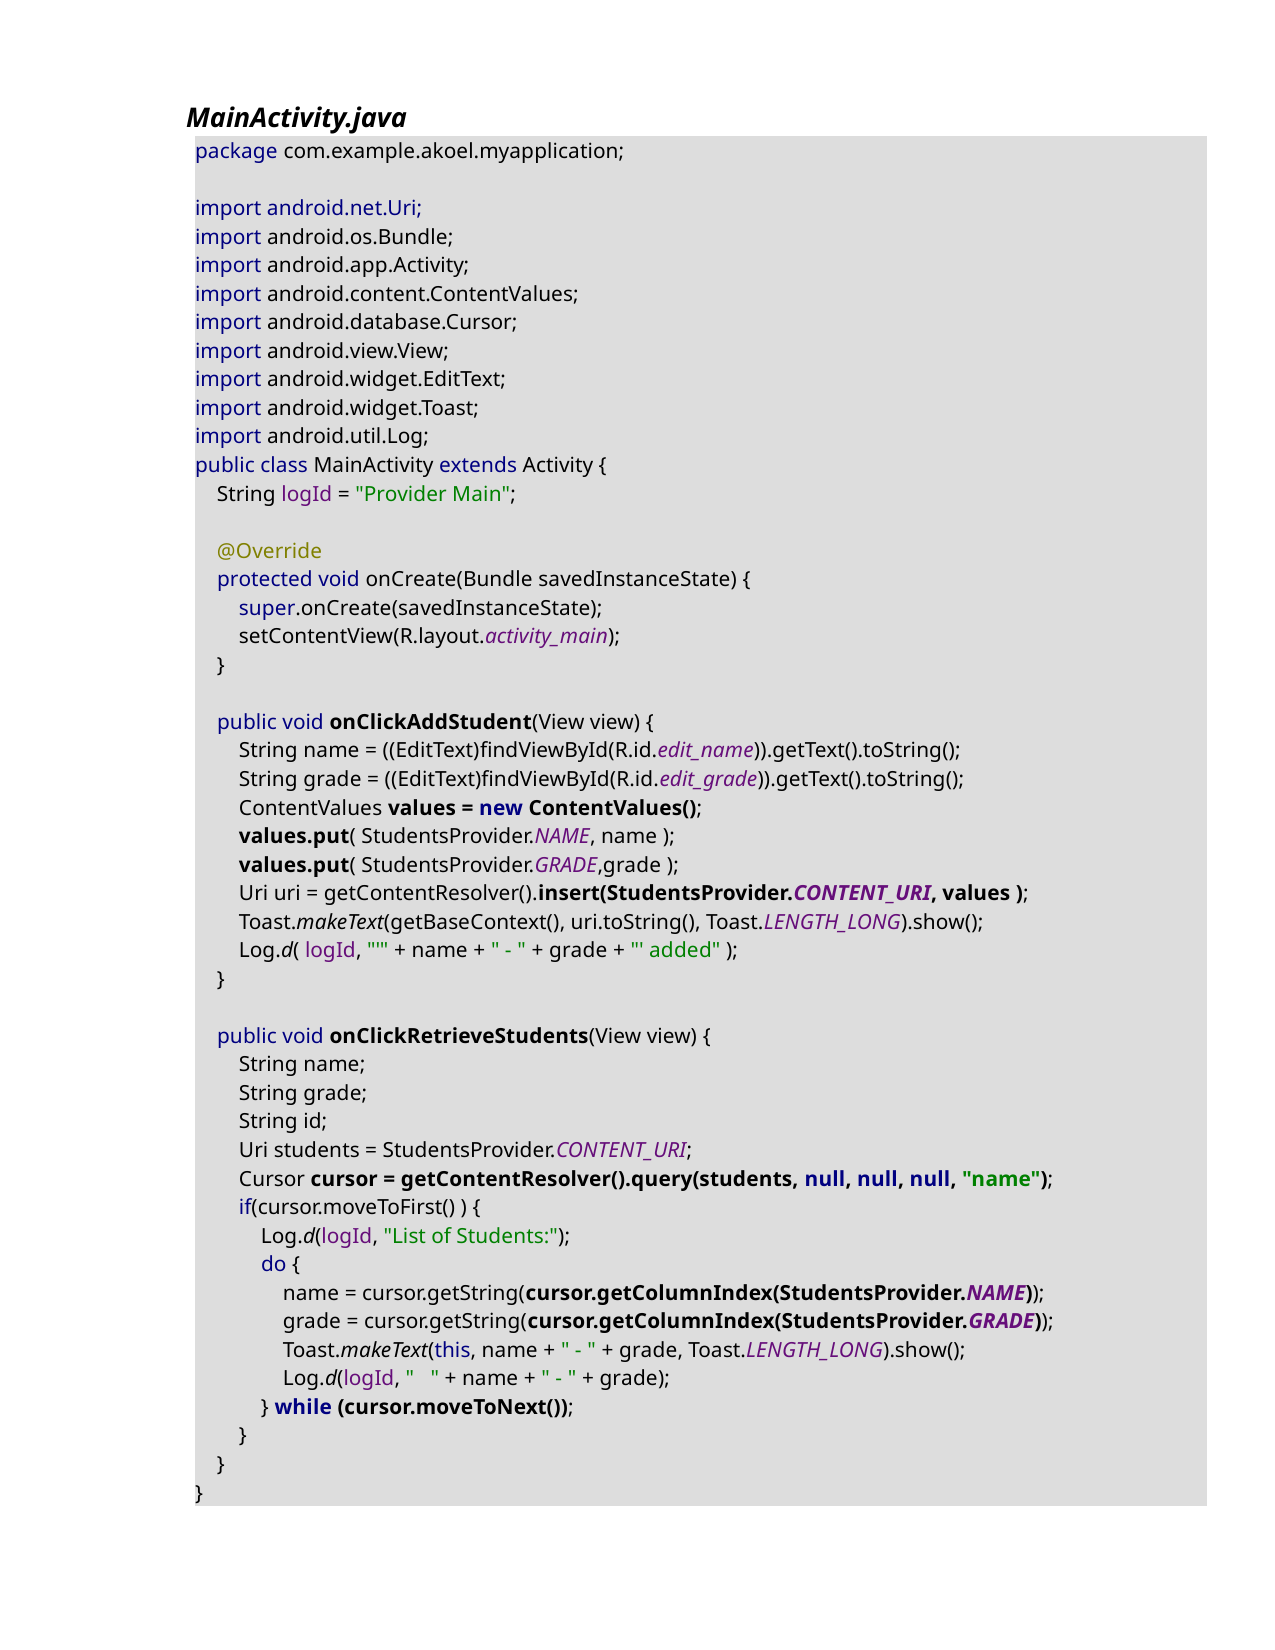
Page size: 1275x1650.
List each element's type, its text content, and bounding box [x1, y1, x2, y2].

text String grade = ((EditText)findViewById(R.id.edit_grade)).getText().toString(); [195, 764, 1207, 792]
text Log.d(logId, " " + name + " - " + grade); [195, 1363, 1207, 1392]
text Toast.makeText(this, name + " - " + grade, Toast.LENGTH_LONG).show(); [195, 1335, 1207, 1363]
text package com.example.akoel.myapplication; [195, 136, 1207, 164]
text Uri uri = getContentResolver().insert(StudentsProvider.CONTENT_URI, values ); [195, 878, 1207, 907]
text String name; [195, 1049, 1207, 1078]
text Log.d(logId, "List of Students:"); [195, 1221, 1207, 1249]
text } while (cursor.moveToNext()); [195, 1392, 1207, 1420]
text } [195, 964, 1207, 992]
text import android.util.Log; [195, 421, 1207, 450]
text values.put( StudentsProvider.NAME, name ); [195, 821, 1207, 849]
text Toast.makeText(getBaseContext(), uri.toString(), Toast.LENGTH_LONG).show(); [195, 907, 1207, 935]
text import android.widget.Toast; [195, 393, 1207, 421]
text String name = ((EditText)findViewById(R.id.edit_name)).getText().toString(); [195, 735, 1207, 764]
text String id; [195, 1106, 1207, 1135]
text public void onClickRetrieveStudents(View view) { [195, 1021, 1207, 1049]
text @Override [195, 536, 1207, 564]
text ContentValues values = new ContentValues(); [195, 792, 1207, 821]
title MainActivity.java [186, 99, 1207, 136]
text import android.database.Cursor; [195, 307, 1207, 336]
text setContentView(R.layout.activity_main); [195, 621, 1207, 650]
text Cursor cursor = getContentResolver().query(students, null, null, null, "name"); [195, 1163, 1207, 1192]
text import android.view.View; [195, 336, 1207, 364]
text import android.os.Bundle; [195, 222, 1207, 250]
text values.put( StudentsProvider.GRADE,grade ); [195, 849, 1207, 878]
text public class MainActivity extends Activity { [195, 450, 1207, 478]
text public void onClickAddStudent(View view) { [195, 707, 1207, 735]
text String grade; [195, 1078, 1207, 1106]
text Log.d( logId, "'" + name + " - " + grade + "' added" ); [195, 935, 1207, 964]
text protected void onCreate(Bundle savedInstanceState) { [195, 564, 1207, 593]
text } [195, 1477, 1207, 1506]
text } [195, 1449, 1207, 1477]
text } [195, 1420, 1207, 1449]
text import android.widget.EditText; [195, 364, 1207, 393]
text name = cursor.getString(cursor.getColumnIndex(StudentsProvider.NAME)); [195, 1278, 1207, 1306]
text import android.net.Uri; [195, 193, 1207, 222]
text import android.app.Activity; [195, 250, 1207, 279]
text String logId = "Provider Main"; [195, 478, 1207, 507]
text } [195, 650, 1207, 678]
text grade = cursor.getString(cursor.getColumnIndex(StudentsProvider.GRADE)); [195, 1306, 1207, 1335]
text if(cursor.moveToFirst() ) { [195, 1192, 1207, 1221]
text import android.content.ContentValues; [195, 279, 1207, 307]
text Uri students = StudentsProvider.CONTENT_URI; [195, 1135, 1207, 1163]
text do { [195, 1249, 1207, 1278]
text super.onCreate(savedInstanceState); [195, 593, 1207, 621]
